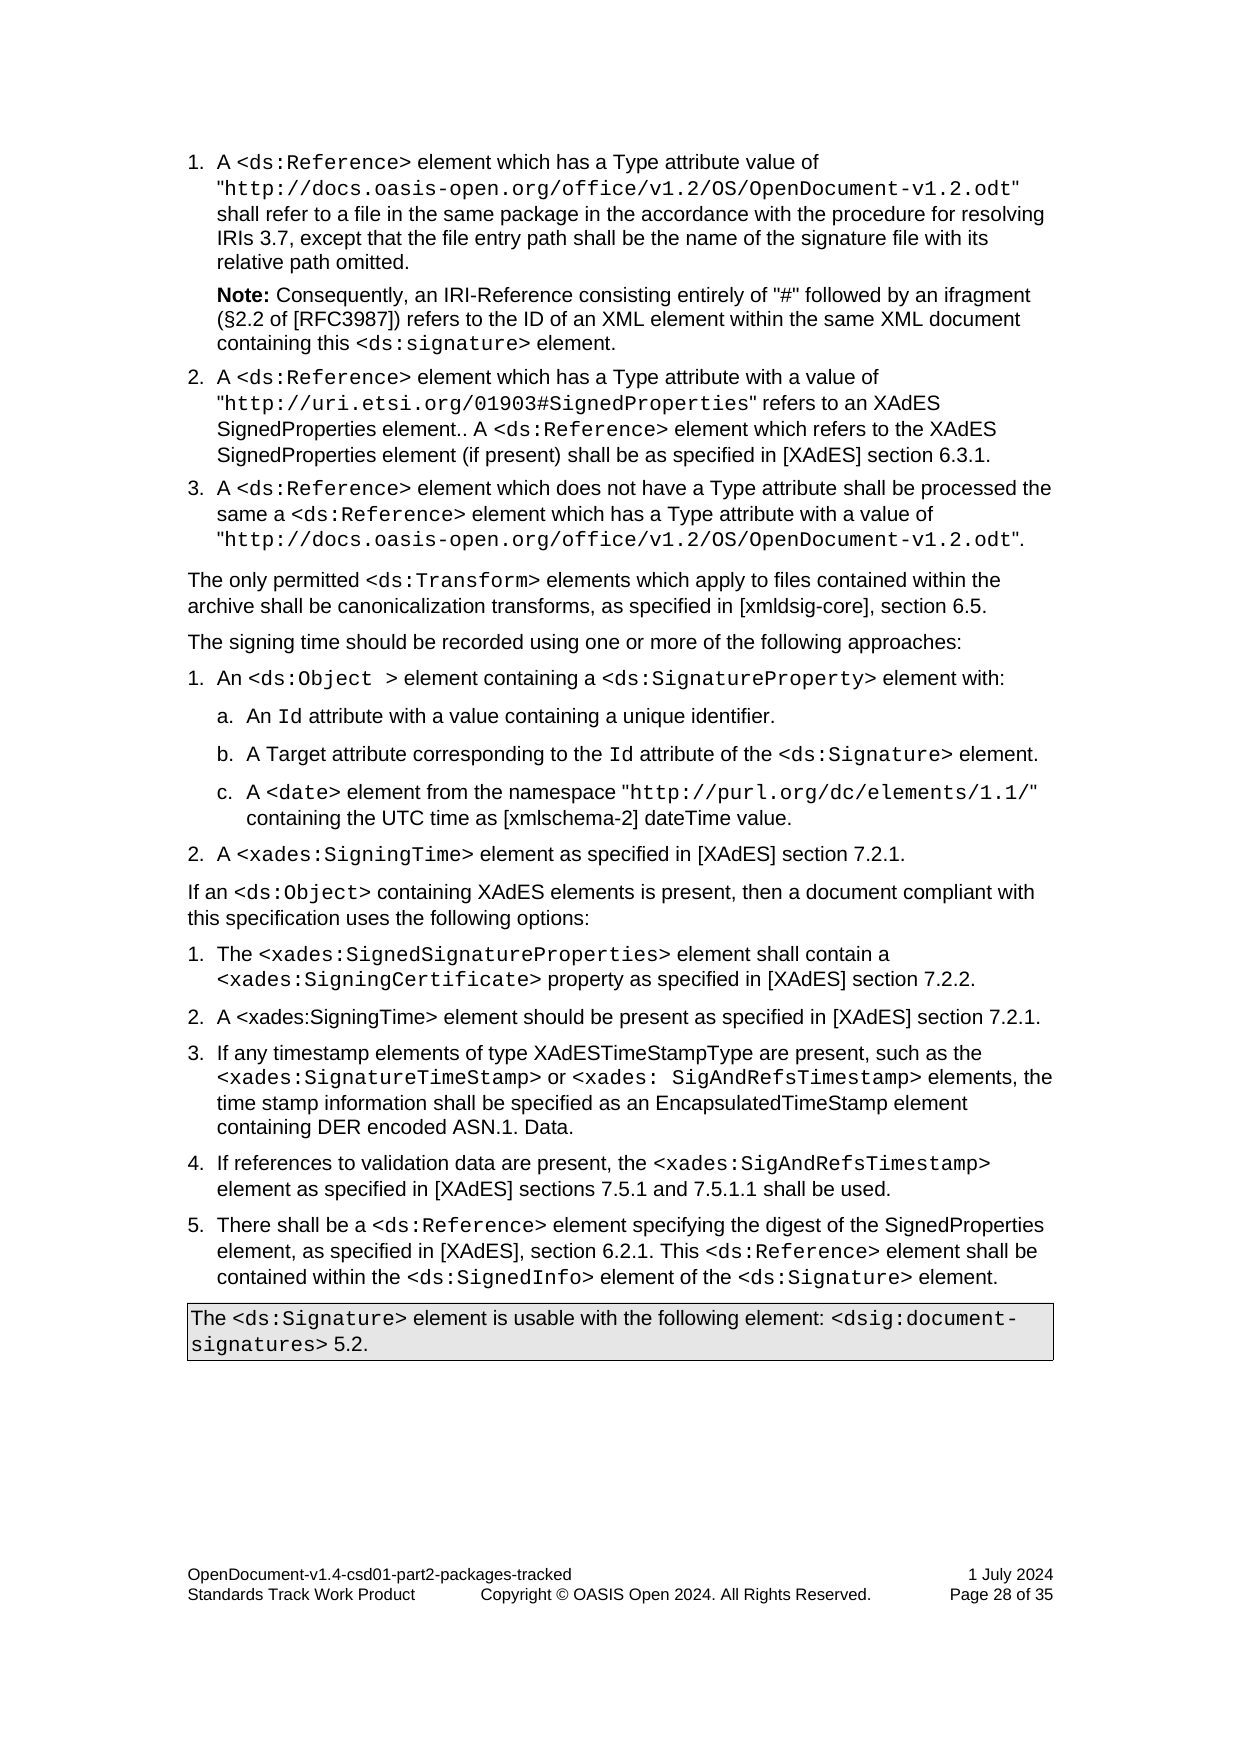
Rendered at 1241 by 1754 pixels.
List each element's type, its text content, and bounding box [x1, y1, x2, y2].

list A <xades:SigningTime> element should be present as specified in [XAdES] section 7.2.1. [187, 1005, 1053, 1029]
list An Id attribute with a value containing a unique identifier. [217, 704, 1053, 730]
text The signing time should be recorded using one or more of the following approaches: [187, 630, 1053, 654]
list A <date> element from the namespace "http://purl.org/dc/elements/1.1/" containing the UTC time as [xmlschema-2] dateTime value. [217, 780, 1053, 829]
list A Target attribute corresponding to the Id attribute of the <ds:Signature> element. [217, 742, 1053, 768]
list The <xades:SignedSignatureProperties> element shall contain a <xades:SigningCertificate> property as specified in [XAdES] section 7.2.2. [187, 941, 1053, 993]
list An <ds:Object > element containing a <ds:SignatureProperty> element with: [187, 666, 1053, 692]
list If any timestamp elements of type XAdESTimeStampType are present, such as the <xades:SignatureTimeStamp> or <xades: SigAndRefsTimestamp> elements, the time stamp information shall be specified as an EncapsulatedTimeStamp element containing DER encoded ASN.1. Data. [187, 1041, 1053, 1139]
list A <ds:Reference> element which does not have a Type attribute shall be processed the same a <ds:Reference> element which has a Type attribute with a value of "http://docs.oasis-open.org/office/v1.2/OS/OpenDocument-v1.2.odt". [187, 476, 1053, 553]
text If an <ds:Object> containing XAdES elements is present, then a document compliant with this specification uses the following options: [187, 879, 1053, 929]
list A <ds:Reference> element which has a Type attribute with a value of "http://uri.etsi.org/01903#SignedProperties" refers to an XAdES SignedProperties element.. A <ds:Reference> element which refers to the XAdES SignedProperties element (if present) shall be as specified in [XAdES] section 6.3.1. [187, 365, 1053, 467]
list A <ds:Reference> element which has a Type attribute value of "http://docs.oasis-open.org/office/v1.2/OS/OpenDocument-v1.2.odt" shall refer to a file in the same package in the accordance with the procedure for resolving IRIs 3.7, except that the file entry path shall be the name of the signature file with its relative path omitted. [187, 150, 1053, 273]
list Note: Consequently, an IRI-Reference consisting entirely of "#" followed by an ifragment (§2.2 of [RFC3987]) refers to the ID of an XML element within the same XML document containing this <ds:signature> element. [187, 282, 1053, 356]
list If references to validation data are present, the <xades:SigAndRefsTimestamp> element as specified in [XAdES] sections 7.5.1 and 7.5.1.1 shall be used. [187, 1151, 1053, 1201]
list A <xades:SigningTime> element as specified in [XAdES] section 7.2.1. [187, 842, 1053, 867]
list The <ds:Signature> element is usable with the following element: <dsig:document-signatures> 5.2. [188, 1304, 1053, 1360]
text The only permitted <ds:Transform> elements which apply to files contained within the archive shall be canonicalization transforms, as specified in [xmldsig-core], section 6.5. [187, 568, 1053, 618]
list There shall be a <ds:Reference> element specifying the digest of the SignedProperties element, as specified in [XAdES], section 6.2.1. This <ds:Reference> element shall be contained within the <ds:SignedInfo> element of the <ds:Signature> element. [187, 1213, 1053, 1290]
